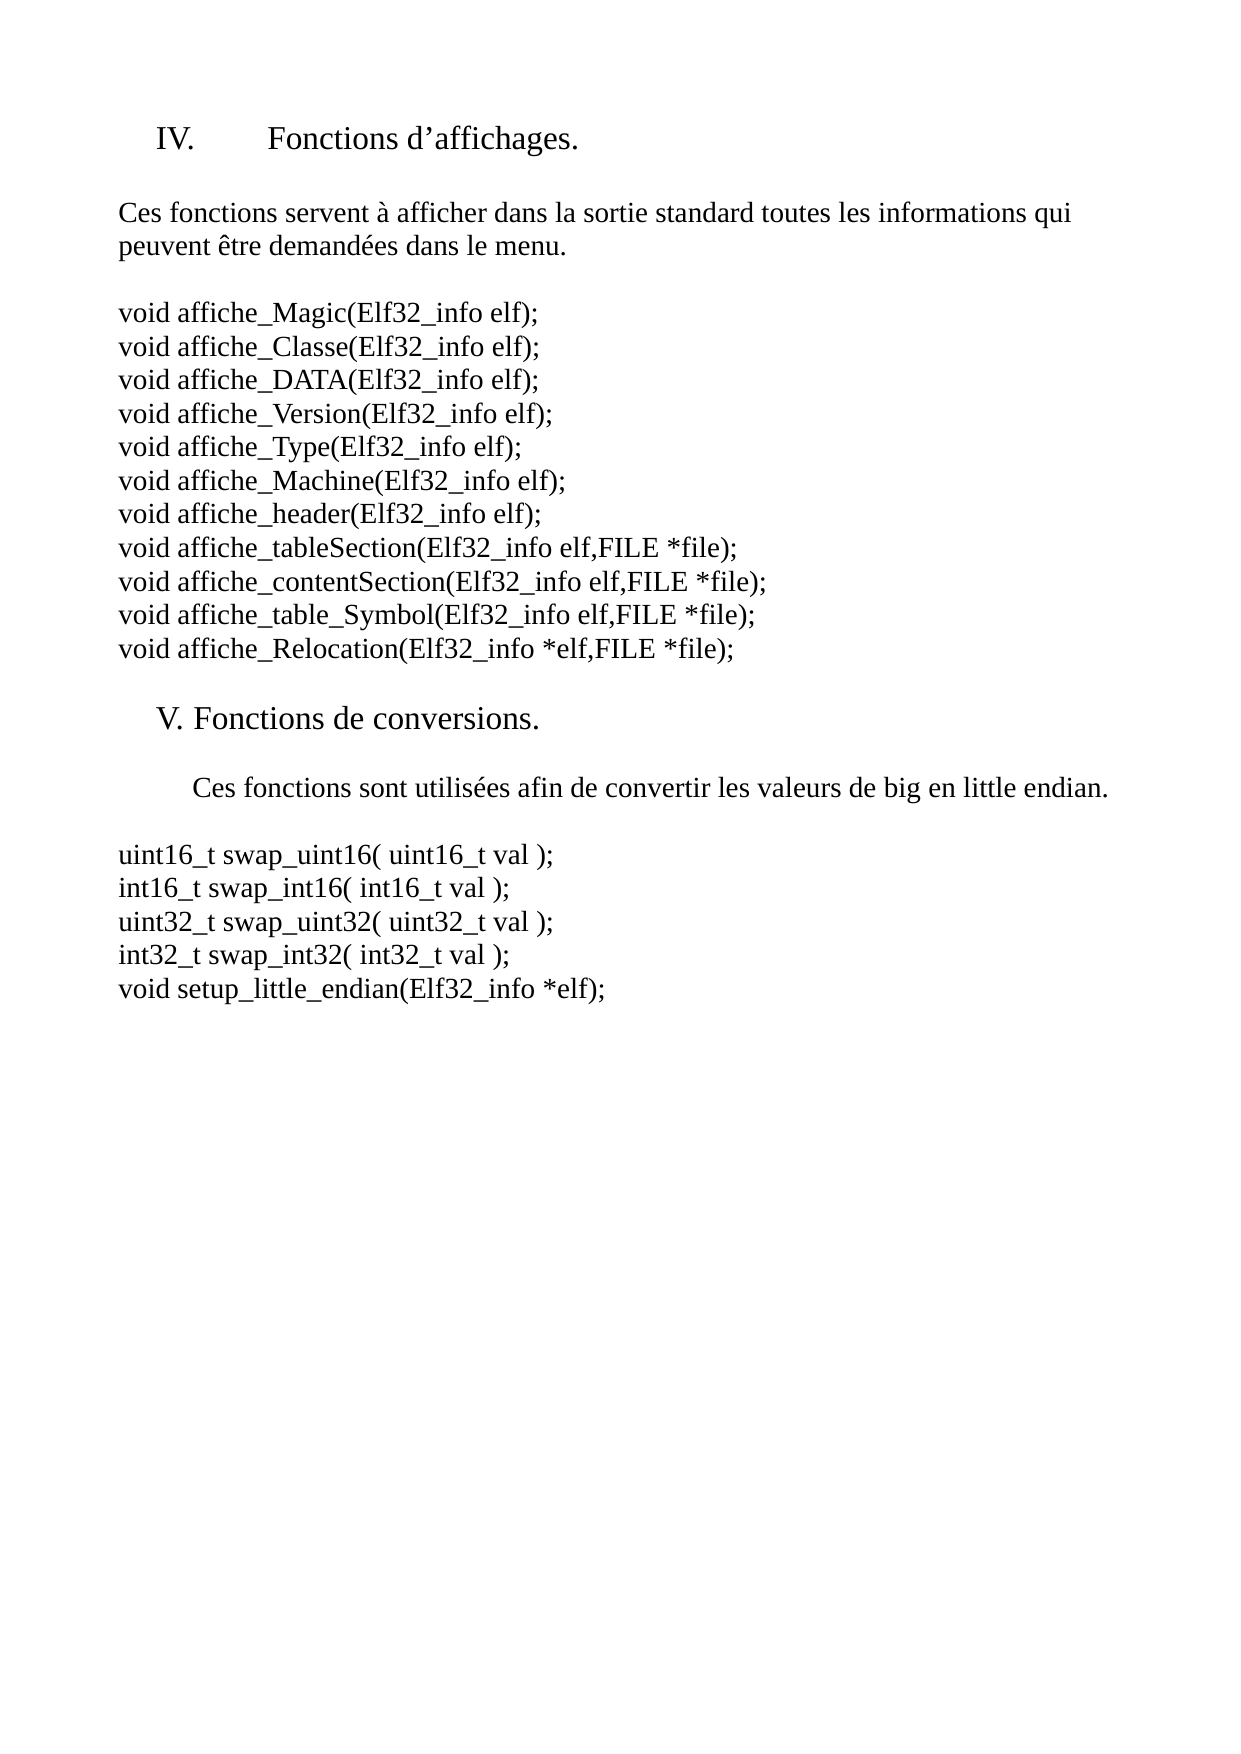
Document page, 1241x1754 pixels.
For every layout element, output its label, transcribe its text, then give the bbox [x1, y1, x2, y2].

text uint32_t swap_uint32( uint32_t val ); [118, 904, 1122, 937]
text void affiche_Version(Elf32_info elf); [118, 396, 1122, 429]
text void affiche_Relocation(Elf32_info *elf,FILE *file); [118, 631, 1122, 664]
text void affiche_Classe(Elf32_info elf); [118, 329, 1122, 362]
text uint16_t swap_uint16( uint16_t val ); [118, 837, 1122, 870]
text void affiche_Magic(Elf32_info elf); [118, 295, 1122, 329]
text void affiche_tableSection(Elf32_info elf,FILE *file); [118, 530, 1122, 564]
text void affiche_header(Elf32_info elf); [118, 497, 1122, 530]
text void setup_little_endian(Elf32_info *elf); [118, 971, 1122, 1004]
text Ces fonctions servent à afficher dans la sortie standard toutes les informations qui peuvent être demandées dans le menu. [118, 195, 1122, 262]
text void affiche_contentSection(Elf32_info elf,FILE *file); [118, 564, 1122, 597]
text Ces fonctions sont utilisées afin de convertir les valeurs de big en little endian. [118, 770, 1122, 803]
list Fonctions d’affichages. [156, 118, 1122, 156]
list Fonctions de conversions. [156, 698, 1122, 736]
text int32_t swap_int32( int32_t val ); [118, 937, 1122, 971]
text void affiche_DATA(Elf32_info elf); [118, 362, 1122, 396]
text void affiche_Machine(Elf32_info elf); [118, 463, 1122, 497]
text void affiche_table_Symbol(Elf32_info elf,FILE *file); [118, 597, 1122, 631]
text void affiche_Type(Elf32_info elf); [118, 429, 1122, 463]
text int16_t swap_int16( int16_t val ); [118, 870, 1122, 904]
